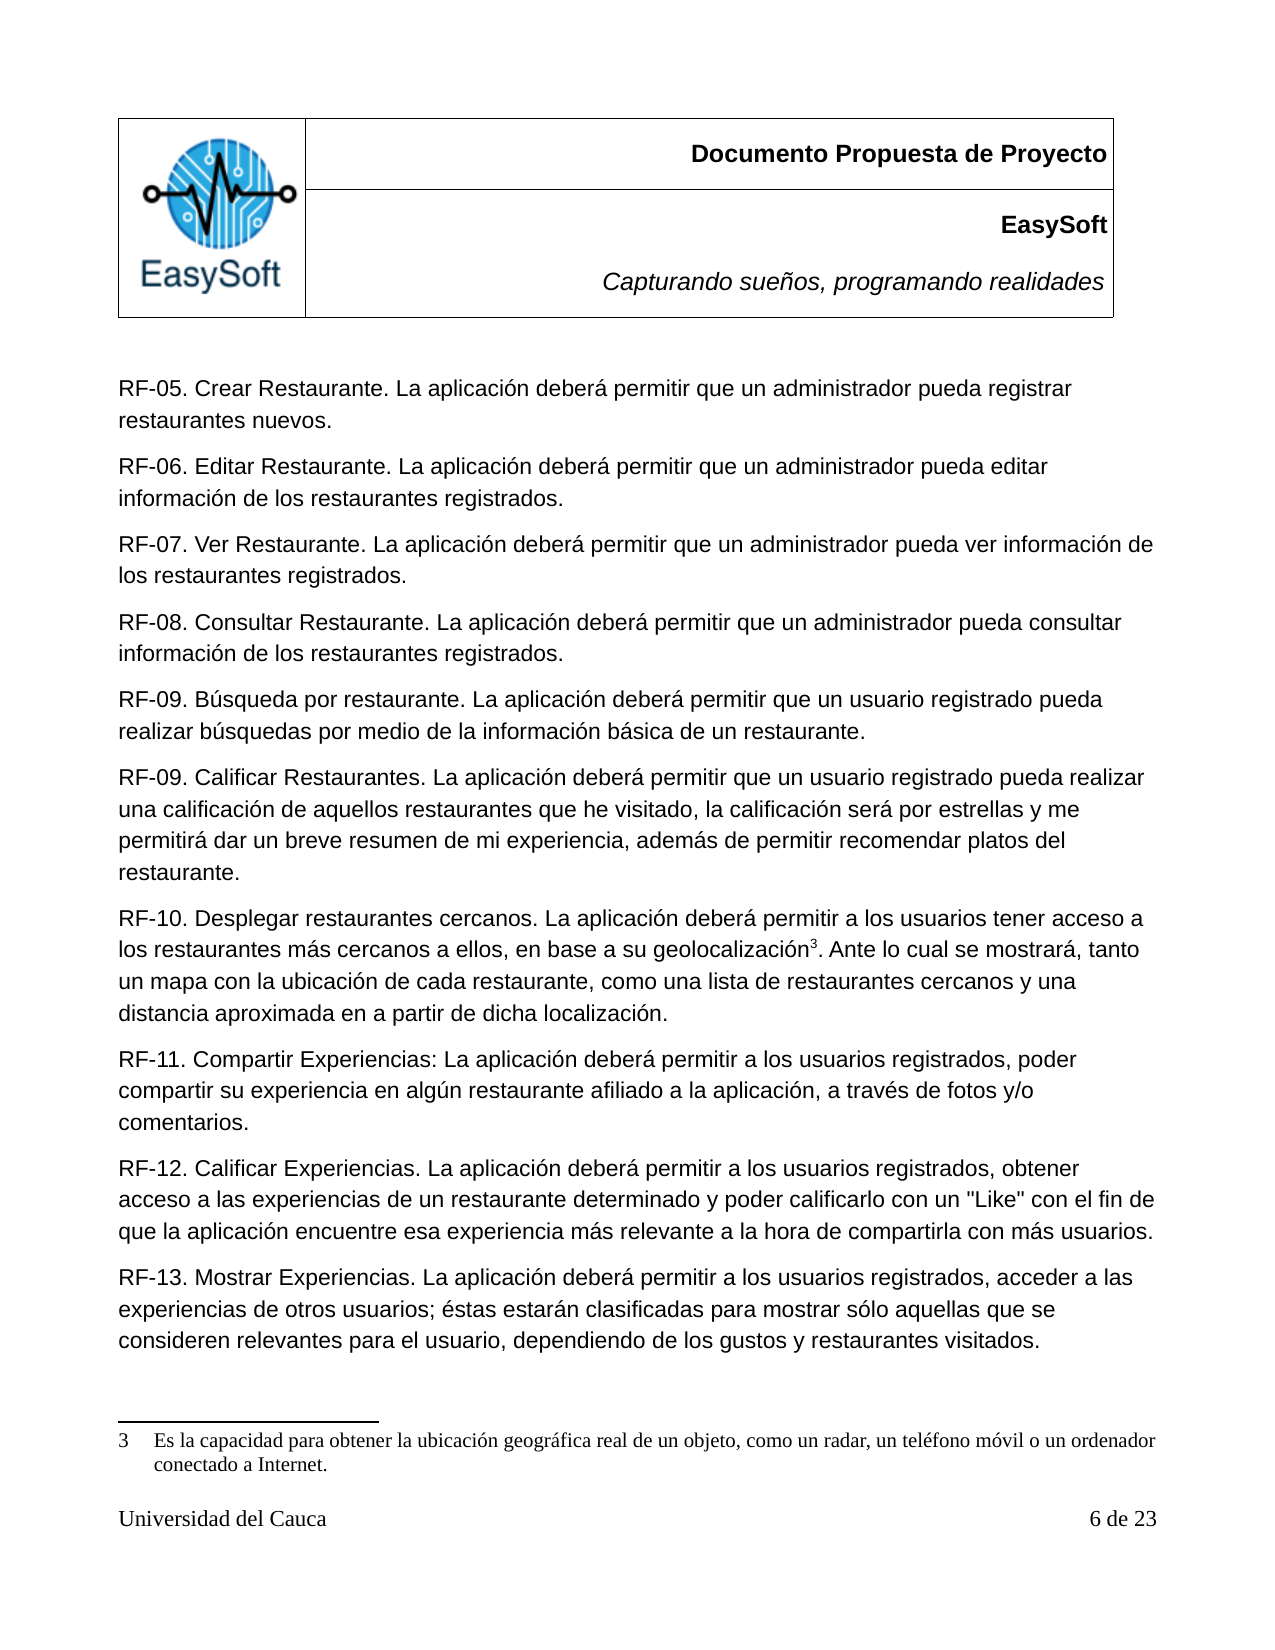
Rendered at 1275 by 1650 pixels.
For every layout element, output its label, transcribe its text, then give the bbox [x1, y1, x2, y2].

text RF-10. Desplegar restaurantes cercanos. La aplicación deberá permitir a los usuarios tener acceso a los restaurantes más cercanos a ellos, en base a su geolocalización. Ante lo cual se mostrará, tanto un mapa con la ubicación de cada restaurante, como una lista de restaurantes cercanos y una distancia aproximada en a partir de dicha localización. [118, 905, 1157, 1026]
text Es la capacidad para obtener la ubicación geográfica real de un objeto, como un radar, un teléfono móvil o un ordenador conectado a Internet. [118, 1428, 1157, 1476]
text RF-06. Editar Restaurante. La aplicación deberá permitir que un administrador pueda editar información de los restaurantes registrados. [118, 453, 1157, 511]
text RF-09. Calificar Restaurantes. La aplicación deberá permitir que un usuario registrado pueda realizar una calificación de aquellos restaurantes que he visitado, la calificación será por estrellas y me permitirá dar un breve resumen de mi experiencia, además de permitir recomendar platos del restaurante. [118, 764, 1157, 885]
text RF-07. Ver Restaurante. La aplicación deberá permitir que un administrador pueda ver información de los restaurantes registrados. [118, 531, 1157, 589]
text RF-11. Compartir Experiencias: La aplicación deberá permitir a los usuarios registrados, poder compartir su experiencia en algún restaurante afiliado a la aplicación, a través de fotos y/o comentarios. [118, 1046, 1157, 1135]
text RF-12. Calificar Experiencias. La aplicación deberá permitir a los usuarios registrados, obtener acceso a las experiencias de un restaurante determinado y poder calificarlo con un "Like" con el fin de que la aplicación encuentre esa experiencia más relevante a la hora de compartirla con más usuarios. [118, 1155, 1157, 1244]
text RF-13. Mostrar Experiencias. La aplicación deberá permitir a los usuarios registrados, acceder a las experiencias de otros usuarios; éstas estarán clasificadas para mostrar sólo aquellas que se consideren relevantes para el usuario, dependiendo de los gustos y restaurantes visitados. [118, 1264, 1157, 1354]
text RF-09. Búsqueda por restaurante. La aplicación deberá permitir que un usuario registrado pueda realizar búsquedas por medio de la información básica de un restaurante. [118, 686, 1157, 744]
text RF-08. Consultar Restaurante. La aplicación deberá permitir que un administrador pueda consultar información de los restaurantes registrados. [118, 608, 1157, 666]
text RF-05. Crear Restaurante. La aplicación deberá permitir que un administrador pueda registrar restaurantes nuevos. [118, 375, 1157, 433]
picture [123, 124, 300, 312]
